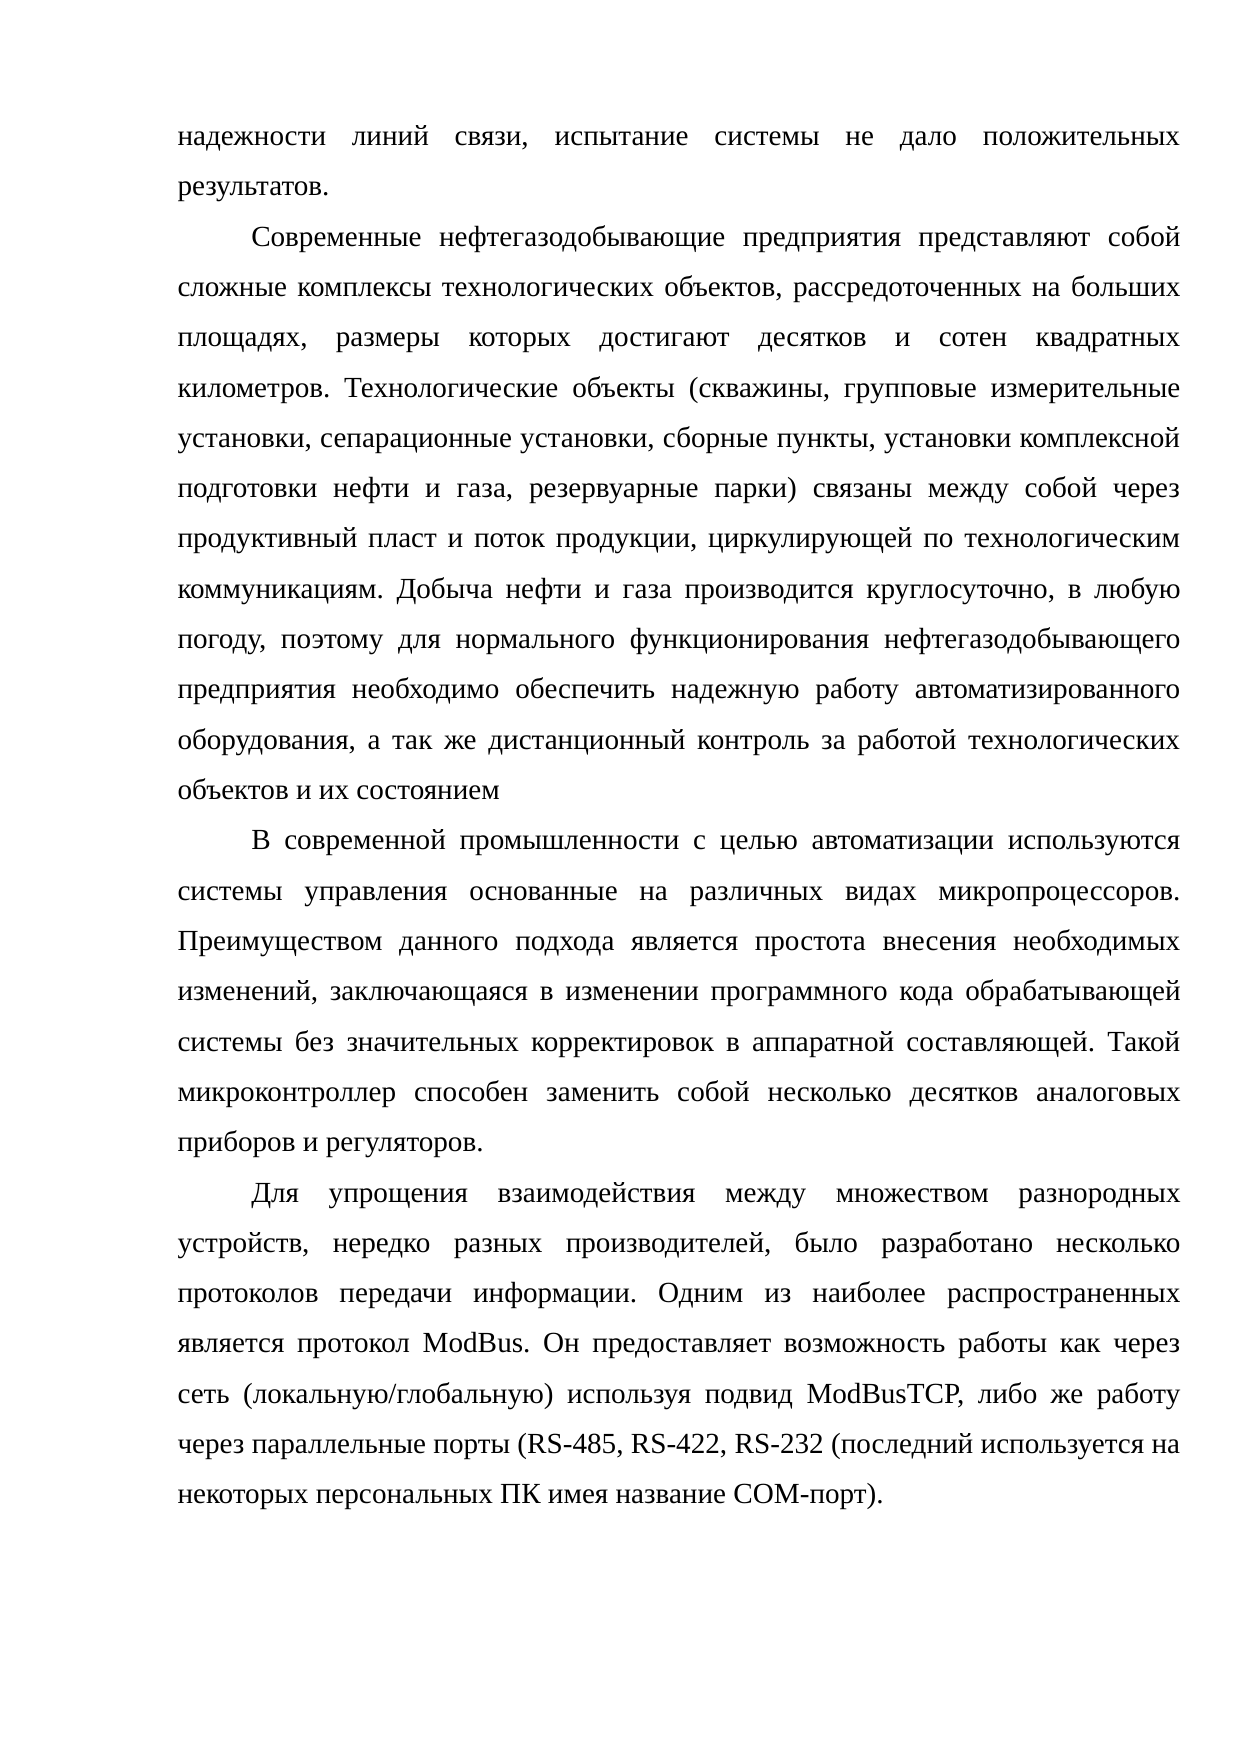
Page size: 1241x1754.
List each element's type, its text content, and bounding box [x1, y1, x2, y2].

text Современные нефтегазодобывающие предприятия представляют собой сложные комплексы технологических объектов, рассредоточенных на больших площадях, размеры которых достигают десятков и сотен квадратных километров. Технологические объекты (скважины, групповые измерительные установки, сепарационные установки, сборные пункты, установки комплексной подготовки нефти и газа, резервуарные парки) связаны между собой через продуктивный пласт и поток продукции, циркулирующей по технологическим коммуникациям. Добыча нефти и газа производится круглосуточно, в любую погоду, поэтому для нормального функционирования нефтегазодобывающего предприятия необходимо обеспечить надежную работу автоматизированного оборудования, а так же дистанционный контроль за работой технологических объектов и их состоянием [177, 219, 1181, 806]
text надежности линий связи, испытание системы не дало положительных результатов. [177, 118, 1181, 202]
text В современной промышленности с целью автоматизации используются системы управления основанные на различных видах микропроцессоров. Преимуществом данного подхода является простота внесения необходимых изменений, заключающаяся в изменении программного кода обрабатывающей системы без значительных корректировок в аппаратной составляющей. Такой микроконтроллер способен заменить собой несколько десятков аналоговых приборов и регуляторов. [177, 822, 1181, 1158]
text Для упрощения взаимодействия между множеством разнородных устройств, нередко разных производителей, было разработано несколько протоколов передачи информации. Одним из наиболее распространенных является протокол ModBus. Он предоставляет возможность работы как через сеть (локальную/глобальную) используя подвид ModBusTCP, либо же работу через параллельные порты (RS-485, RS-422, RS-232 (последний используется на некоторых персональных ПК имея название COM-порт). [177, 1175, 1181, 1510]
